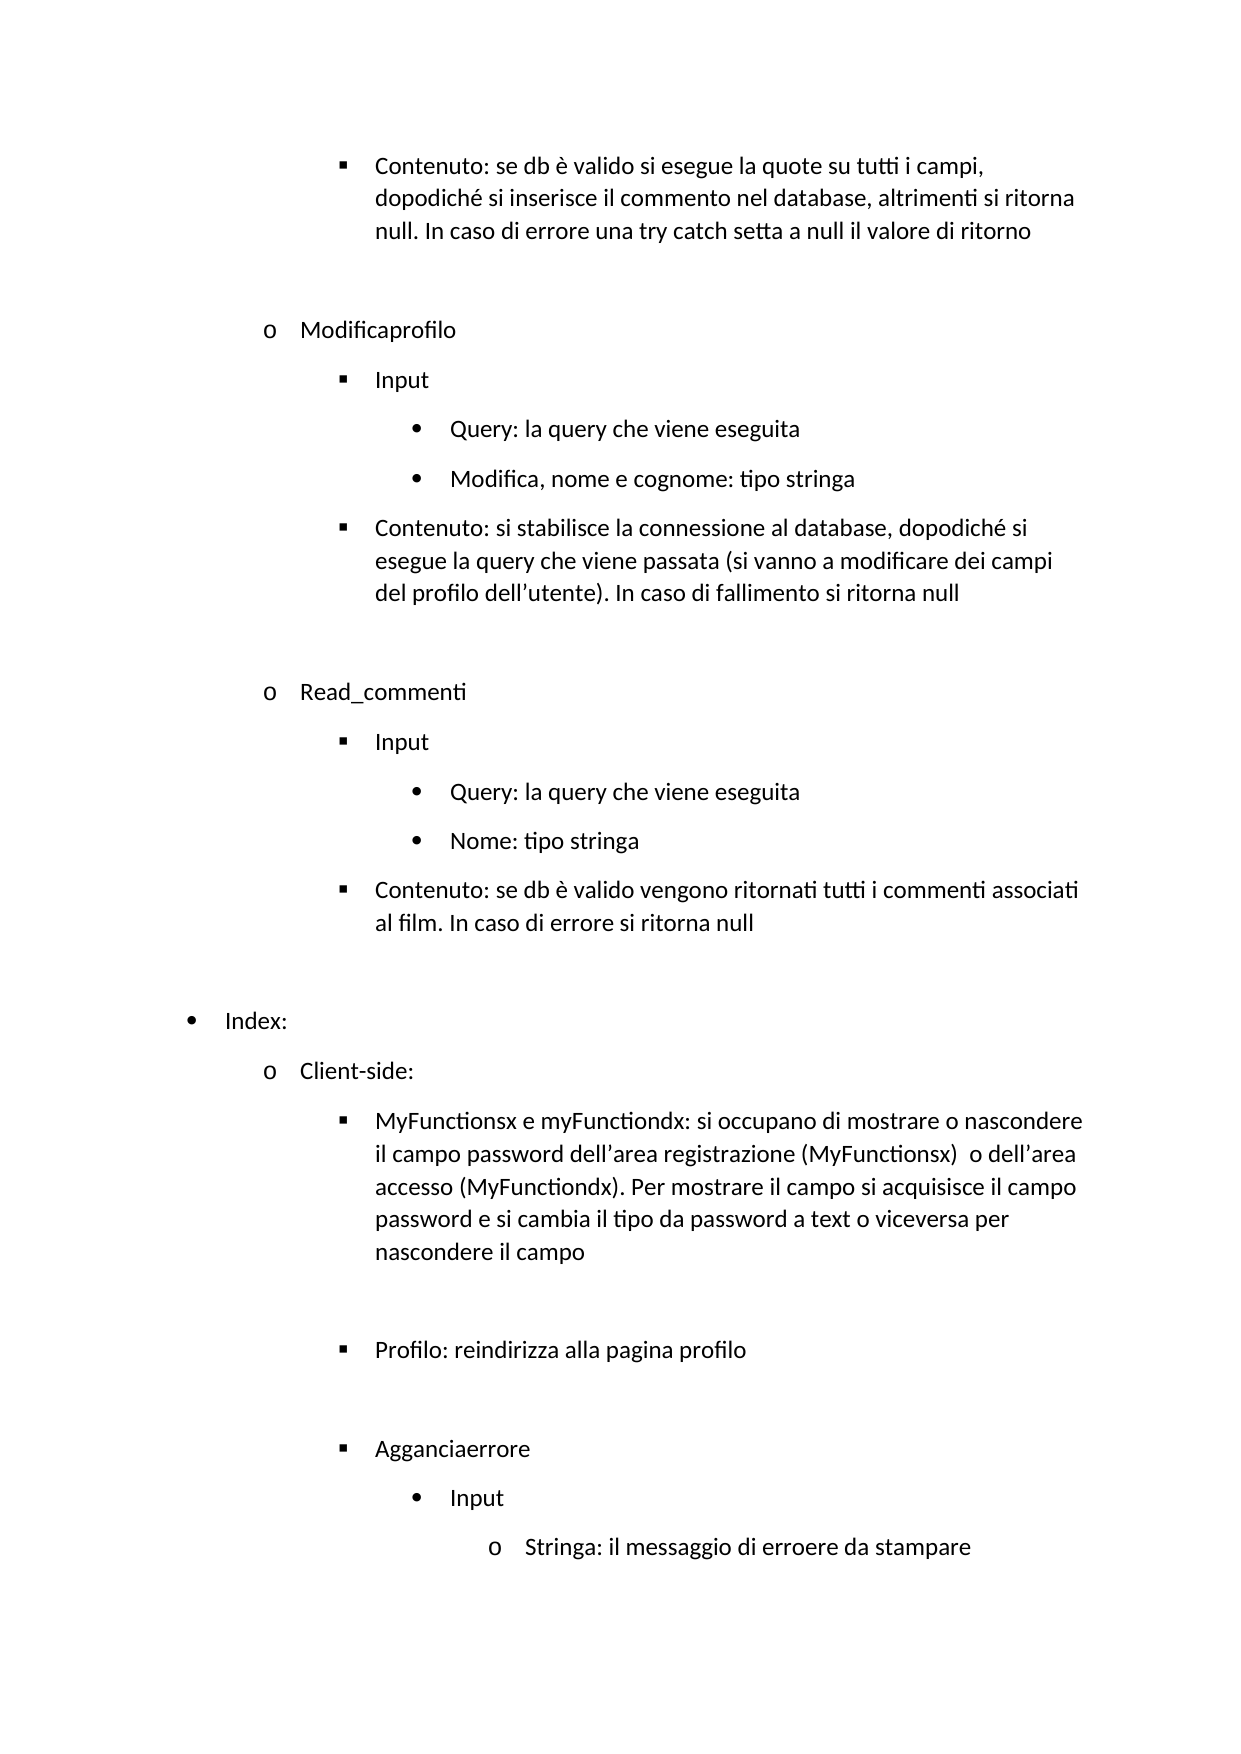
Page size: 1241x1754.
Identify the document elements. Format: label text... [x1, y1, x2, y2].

list Query: la query che viene eseguita [412, 776, 1090, 806]
list Modificaprofilo [262, 314, 1090, 346]
list Contenuto: se db è valido vengono ritornati tutti i commenti associati al film. In caso di errore si ritorna null [337, 874, 1090, 937]
list Input [337, 727, 1090, 757]
list Contenuto: si stabilisce la connessione al database, dopodiché si esegue la query che viene passata (si vanno a modificare dei campi del profilo dell’utente). In caso di fallimento si ritorna null [337, 512, 1090, 608]
list Client-side: [262, 1055, 1090, 1087]
list Input [337, 364, 1090, 395]
list Agganciaerrore [337, 1433, 1090, 1463]
list Modifica, nome e cognome: tipo stringa [412, 463, 1090, 493]
list Query: la query che viene eseguita [412, 414, 1090, 444]
list Profilo: reindirizza alla pagina profilo [337, 1334, 1090, 1365]
list Input [412, 1482, 1090, 1513]
list Contenuto: se db è valido si esegue la quote su tutti i campi, dopodiché si inserisce il commento nel database, altrimenti si ritorna null. In caso di errore una try catch setta a null il valore di ritorno [337, 150, 1090, 246]
list MyFunctionsx e myFunctiondx: si occupano di mostrare o nascondere il campo password dell’area registrazione (MyFunctionsx) o dell’area accesso (MyFunctiondx). Per mostrare il campo si acquisisce il campo password e si cambia il tipo da password a text o viceversa per nascondere il campo [337, 1105, 1090, 1266]
list Read_commenti [262, 676, 1090, 708]
list Index: [187, 1006, 1090, 1036]
list Stringa: il messaggio di erroere da stampare [487, 1531, 1090, 1563]
list Nome: tipo stringa [412, 825, 1090, 856]
